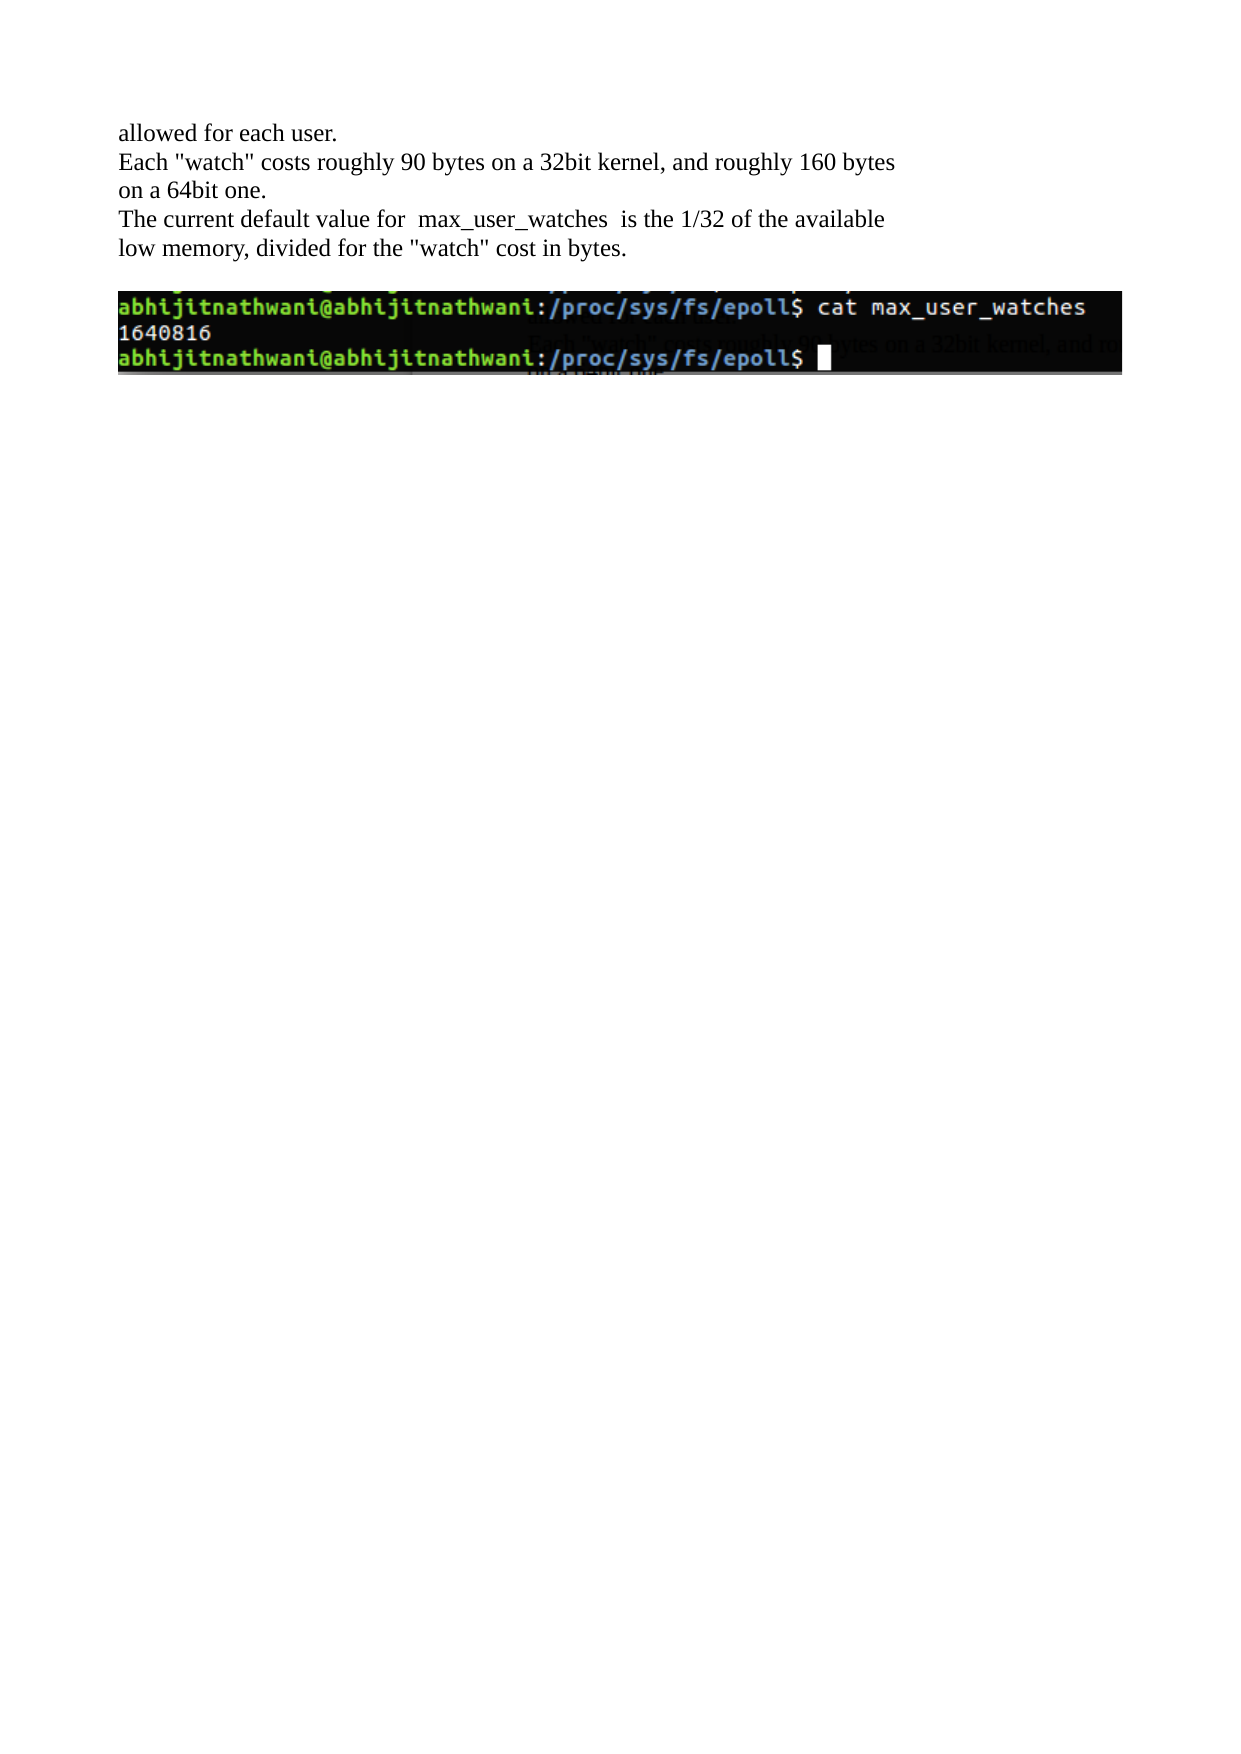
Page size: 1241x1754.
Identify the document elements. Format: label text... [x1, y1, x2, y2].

text Each "watch" costs roughly 90 bytes on a 32bit kernel, and roughly 160 bytes [118, 147, 1122, 176]
text The current default value for max_user_watches is the 1/32 of the available [118, 204, 1122, 233]
text low memory, divided for the "watch" cost in bytes. [118, 233, 1122, 262]
text allowed for each user. [118, 118, 1122, 147]
picture [118, 291, 1123, 375]
text on a 64bit one. [118, 176, 1122, 204]
